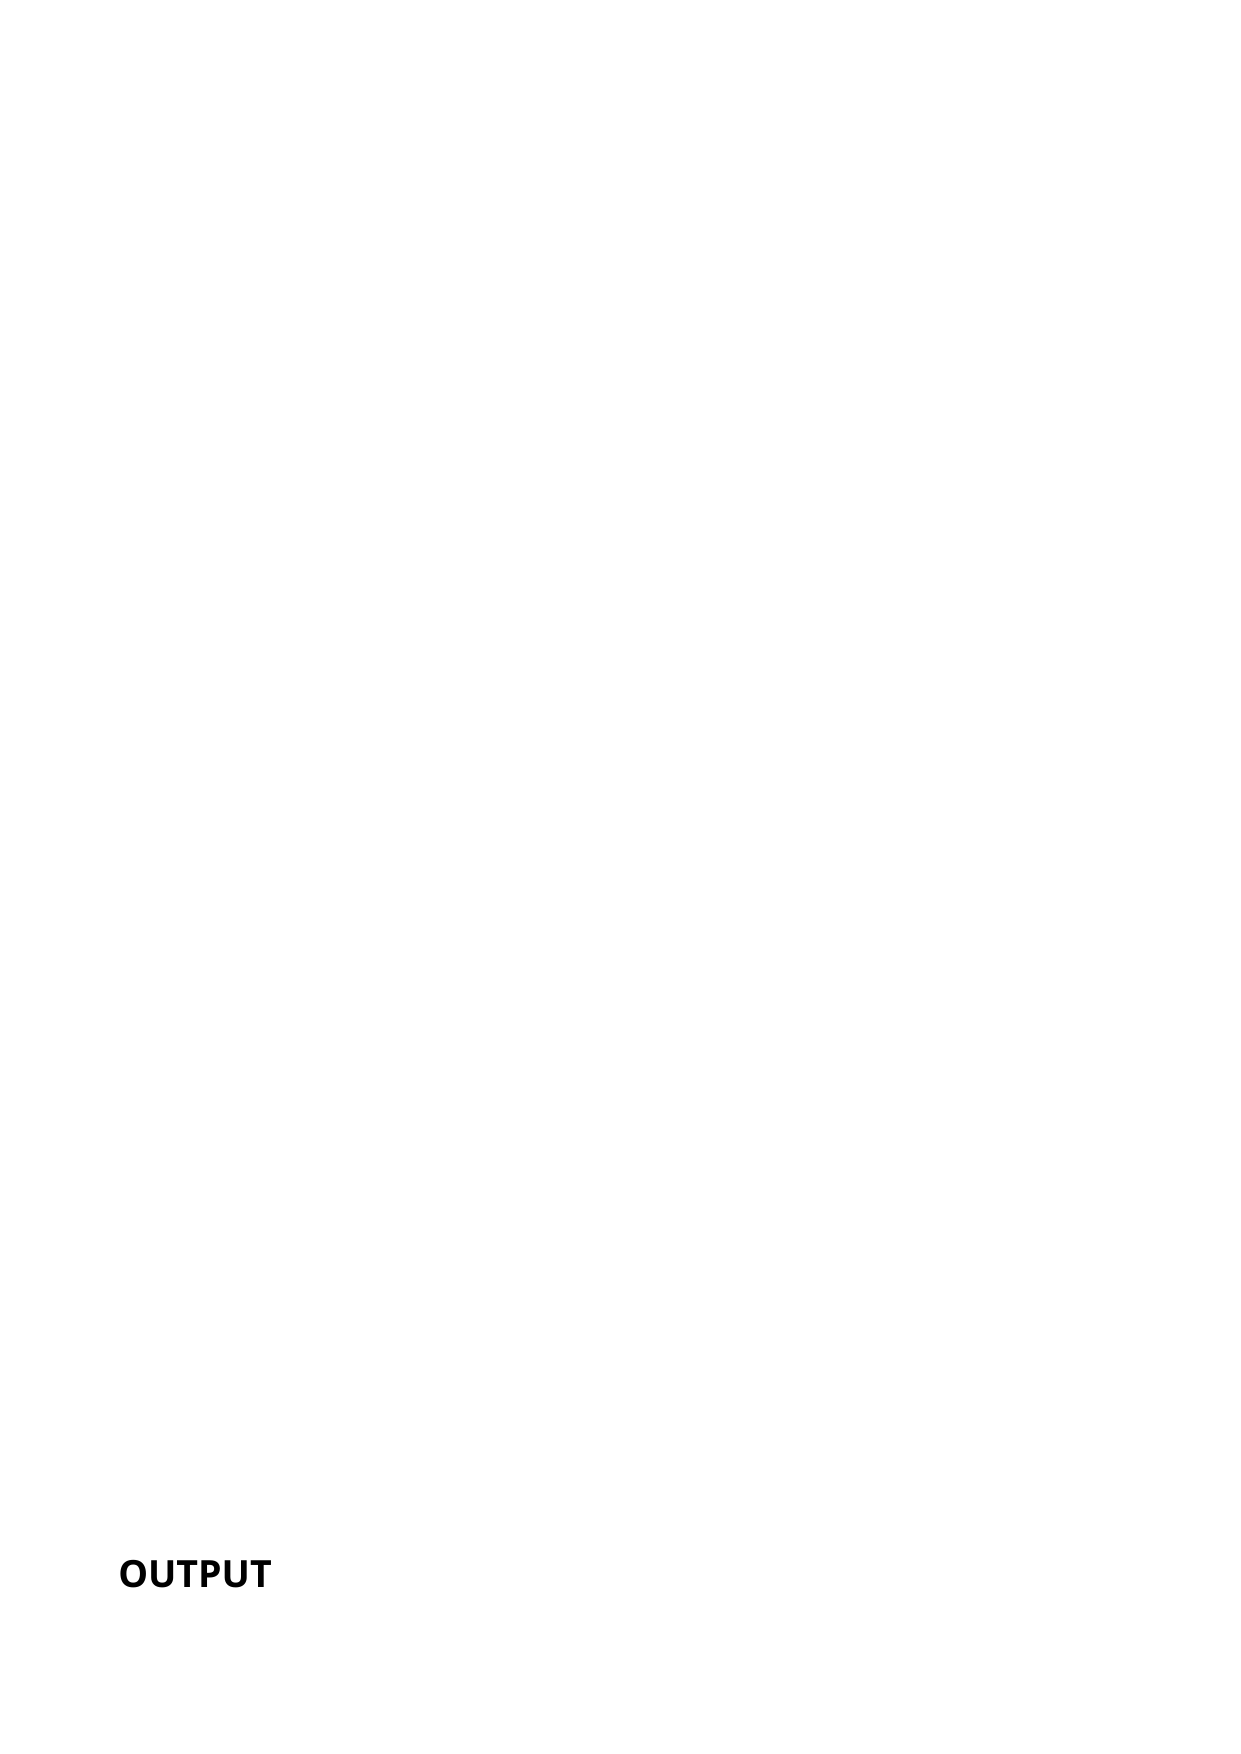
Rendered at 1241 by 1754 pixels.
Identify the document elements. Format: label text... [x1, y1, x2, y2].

text OUTPUT [118, 1547, 1122, 1598]
